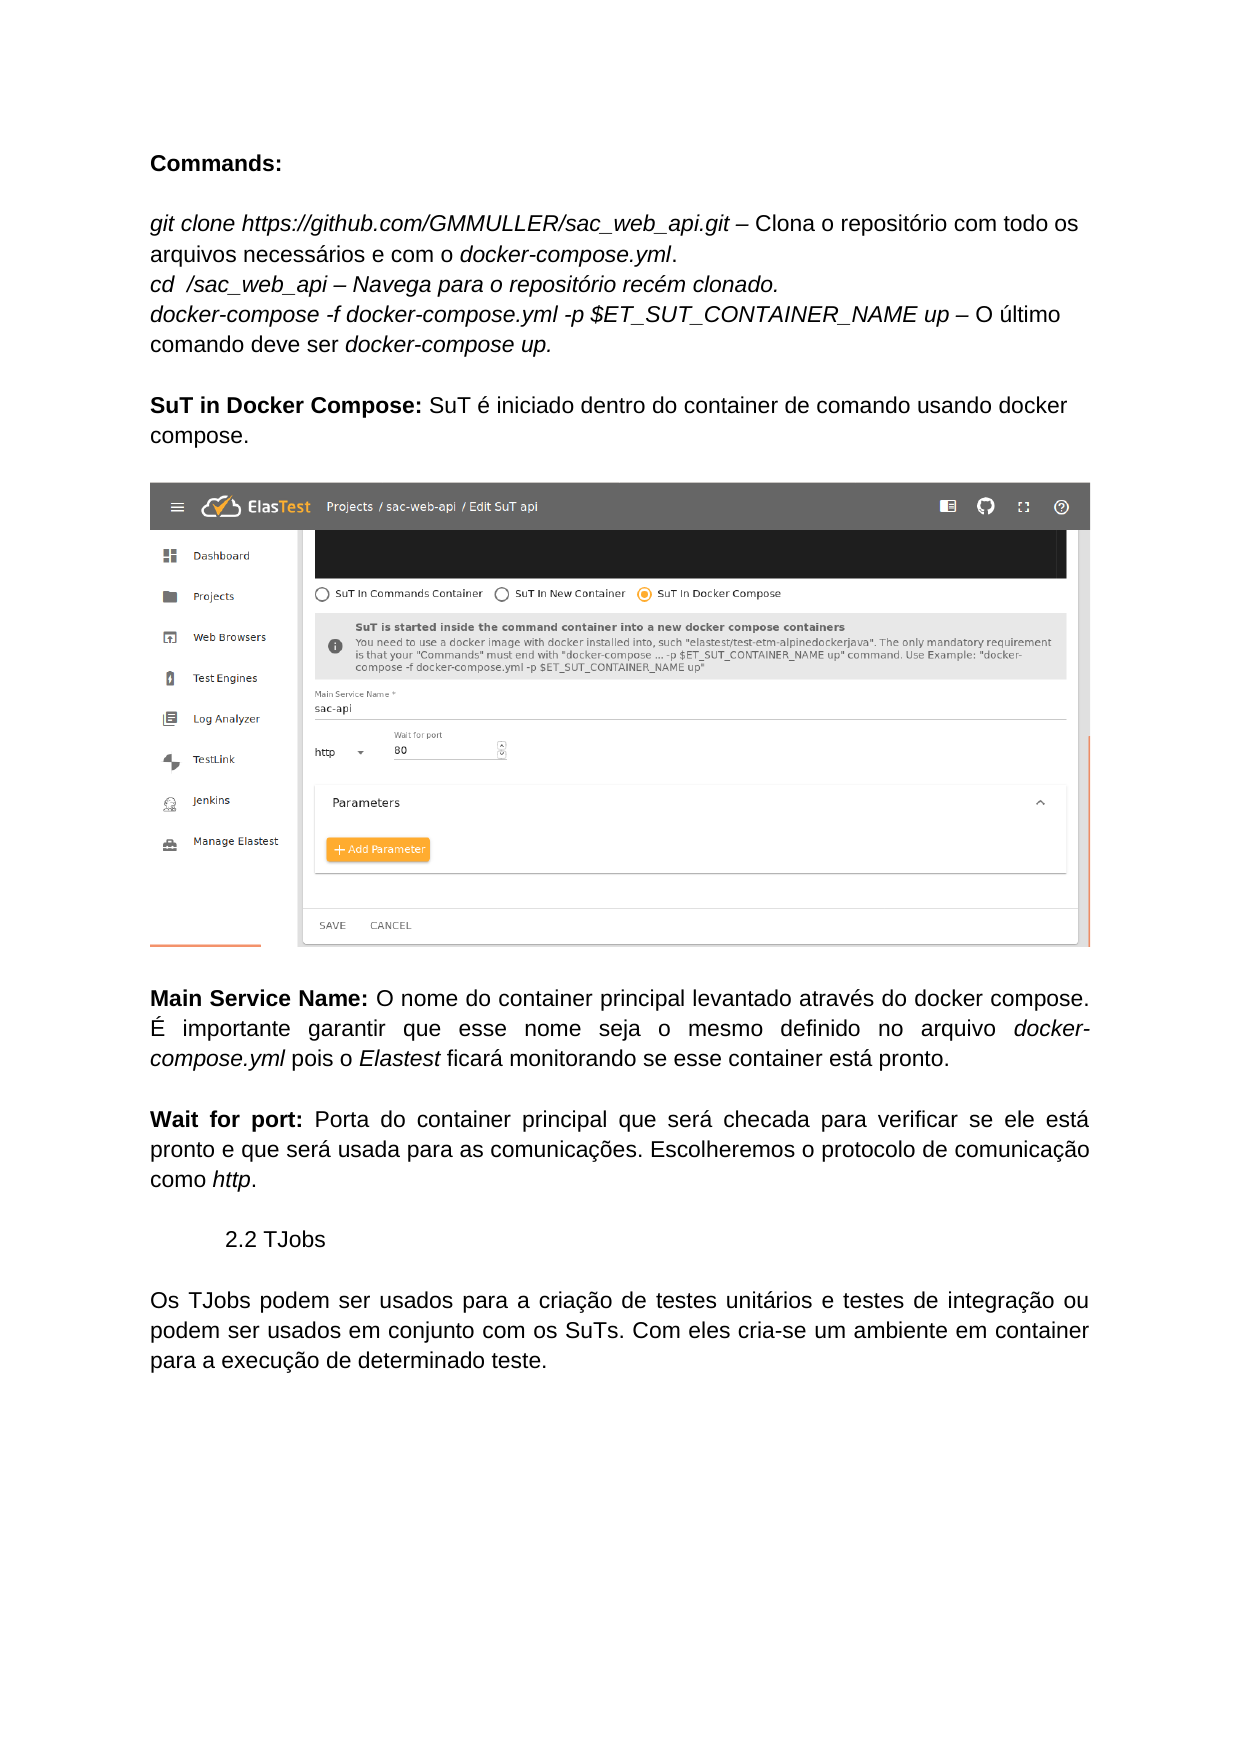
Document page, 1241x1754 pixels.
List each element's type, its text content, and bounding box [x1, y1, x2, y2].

text Os TJobs podem ser usados para a criação de testes unitários e testes de integração ou podem ser usados em conjunto com os SuTs. Com eles cria-se um ambiente em container para a execução de determinado teste. [150, 1287, 1090, 1374]
text Main Service Name: O nome do container principal levantado através do docker compose. É importante garantir que esse nome seja o mesmo definido no arquivo docker-compose.yml pois o Elastest ficará monitorando se esse container está pronto. [150, 985, 1090, 1072]
text Wait for port: Porta do container principal que será checada para verificar se ele está pronto e que será usada para as comunicações. Escolheremos o protocolo de comunicação como http. [150, 1106, 1090, 1192]
text docker-compose -f docker-compose.yml -p $ET_SUT_CONTAINER_NAME up – O último comando deve ser docker-compose up. [150, 301, 1090, 358]
text cd /sac_web_api – Navega para o repositório recém clonado. [150, 271, 1090, 297]
text git clone https://github.com/GMMULLER/sac_web_api.git – Clona o repositório com todo os arquivos necessários e com o docker-compose.yml. [150, 210, 1090, 267]
text SuT in Docker Compose: SuT é iniciado dentro do container de comando usando docker compose. [150, 392, 1090, 448]
picture [150, 482, 1091, 947]
text 2.2 TJobs [150, 1226, 1090, 1253]
text Commands: [150, 150, 1090, 176]
